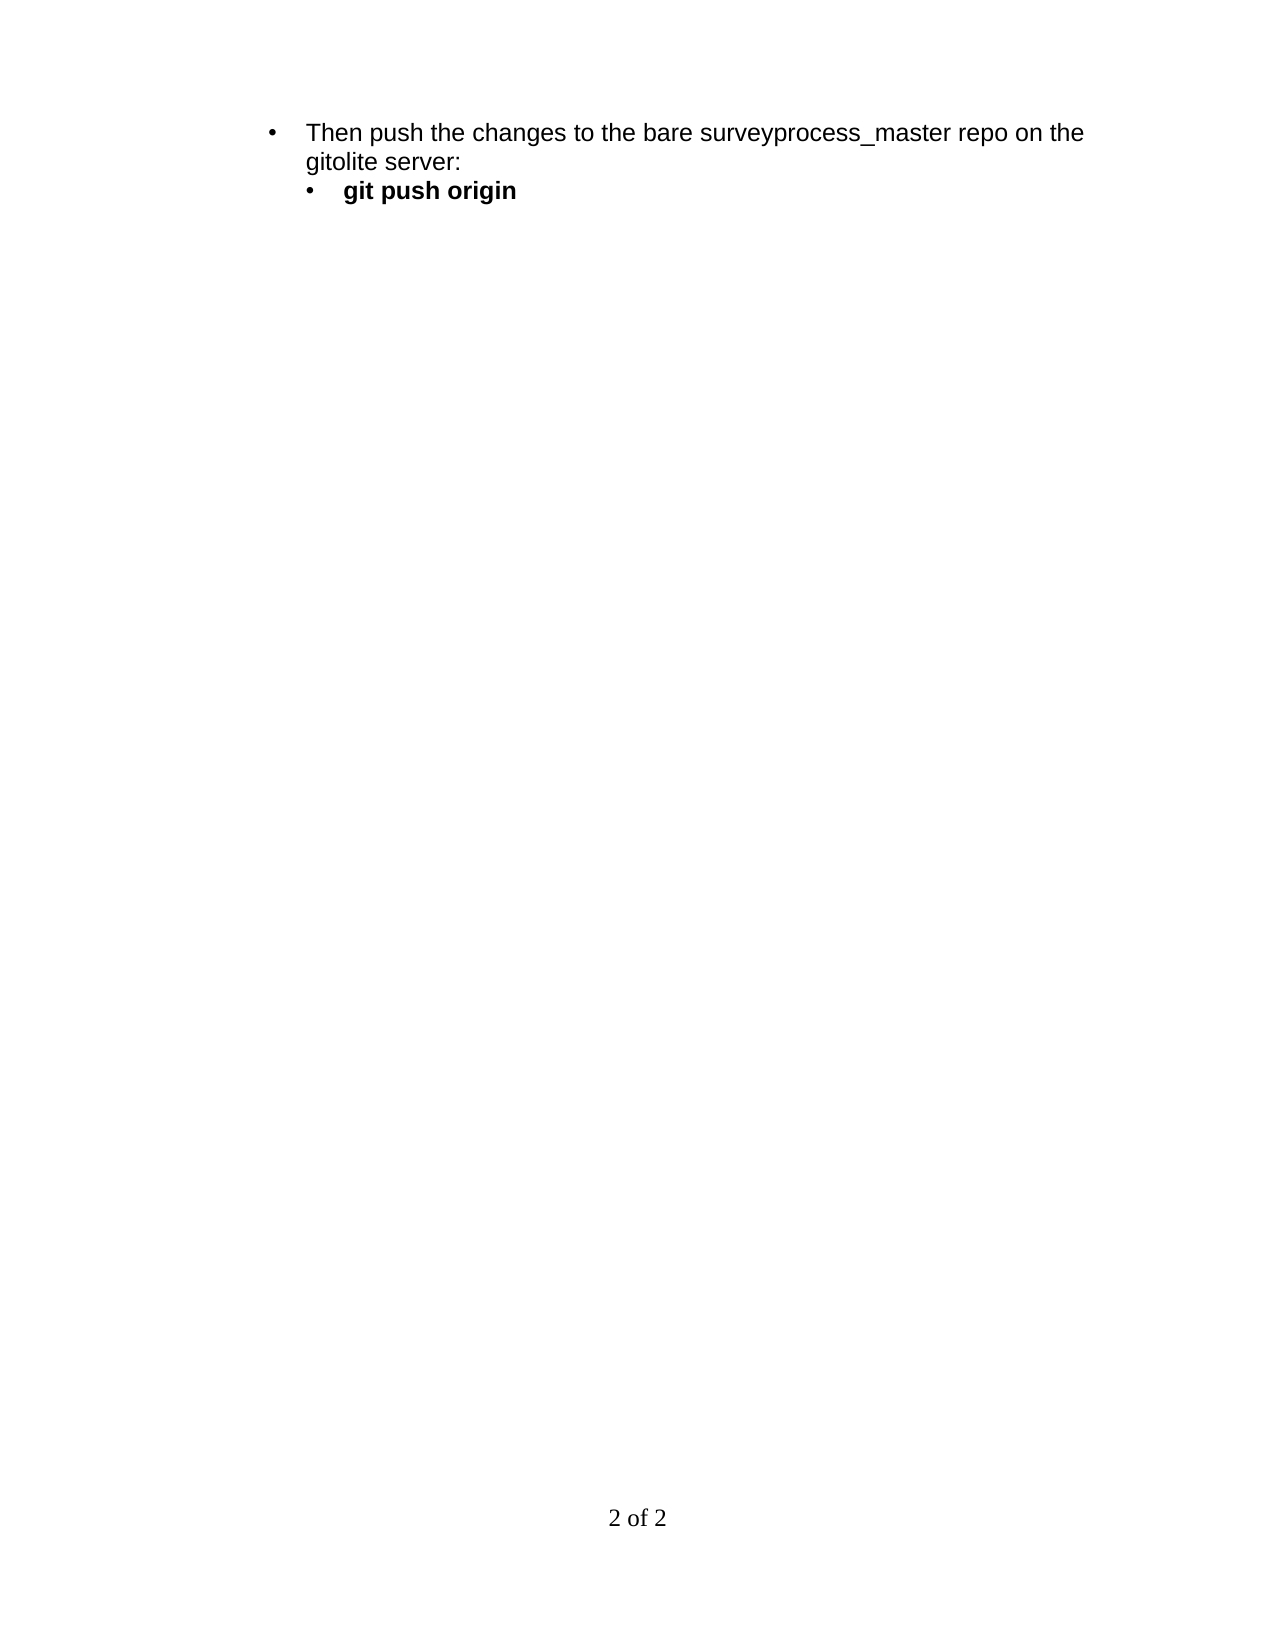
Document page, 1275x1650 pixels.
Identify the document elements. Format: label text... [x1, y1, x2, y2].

list Then push the changes to the bare surveyprocess_master repo on the gitolite server: [268, 118, 1157, 176]
list git push origin [306, 176, 1157, 204]
